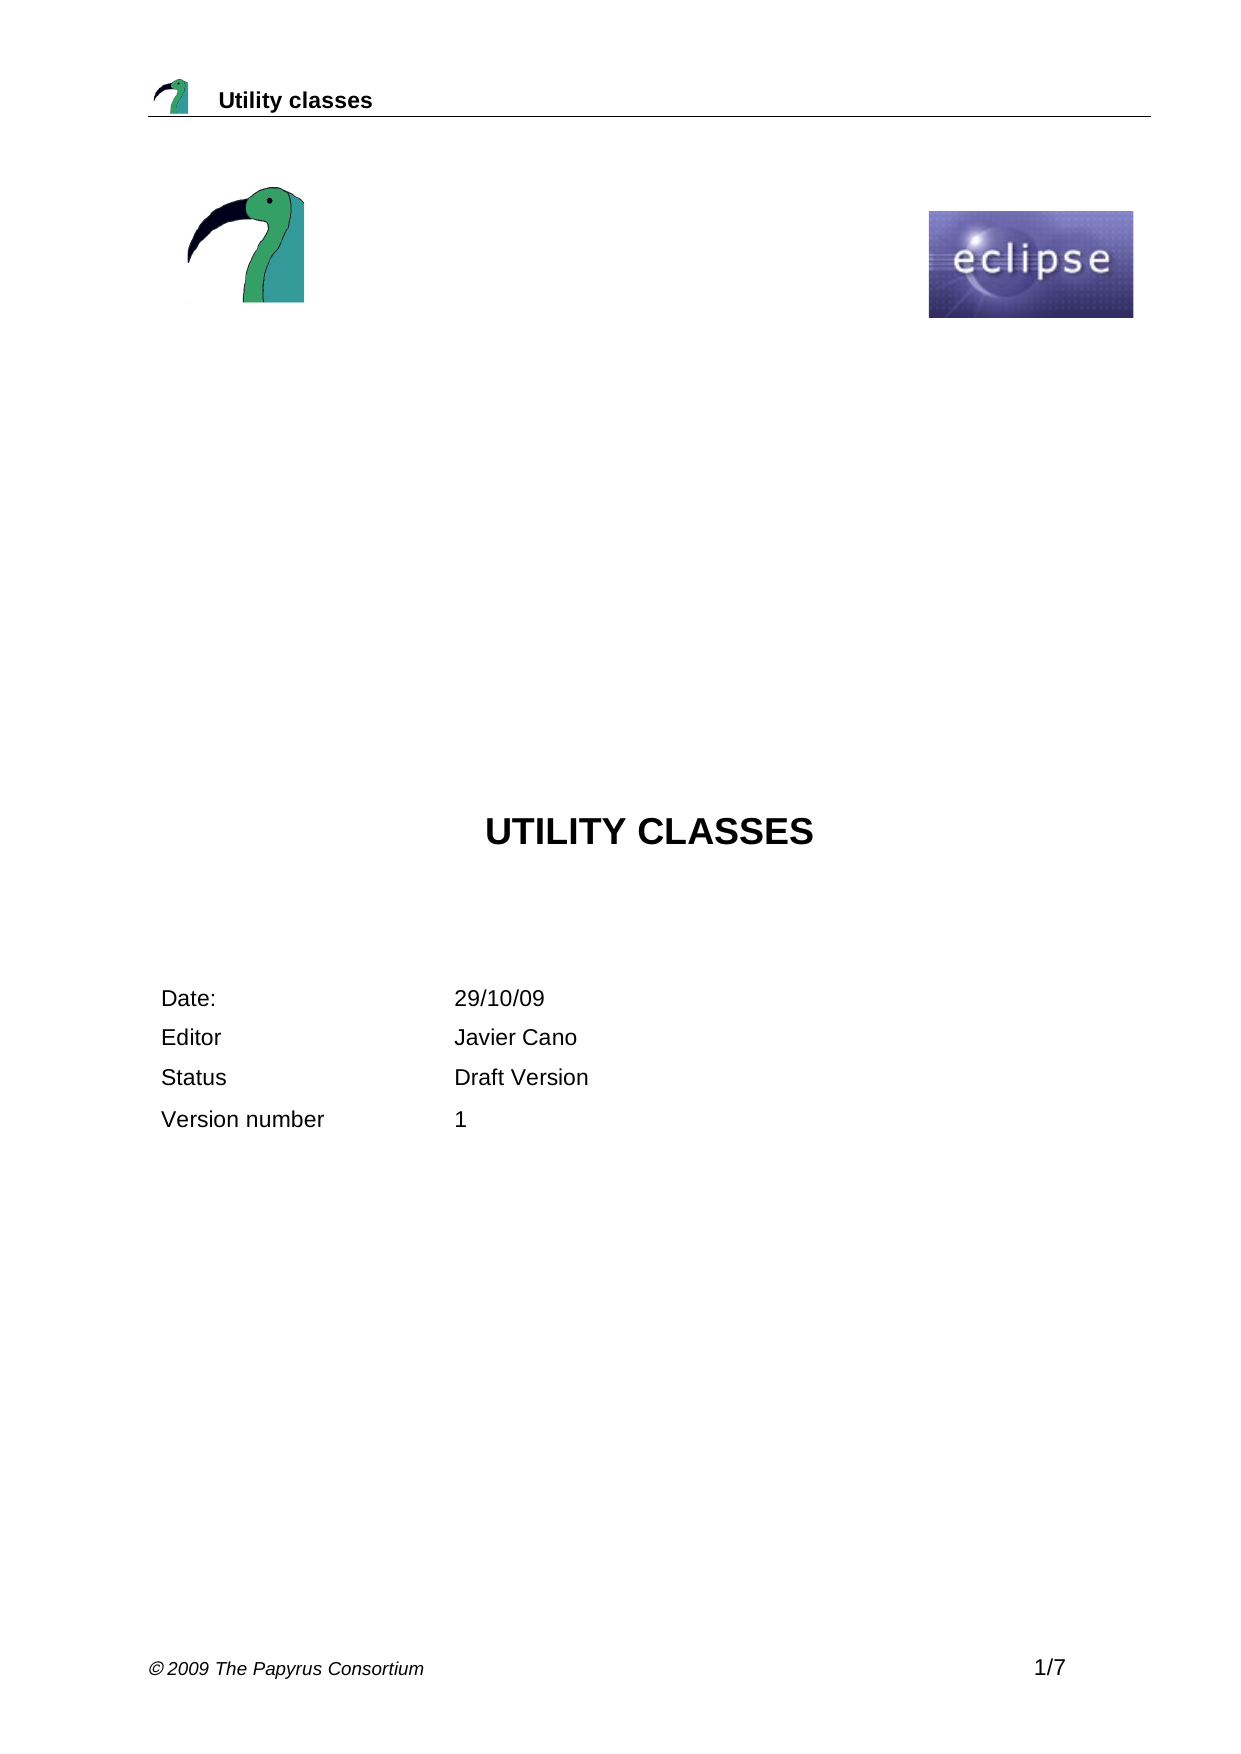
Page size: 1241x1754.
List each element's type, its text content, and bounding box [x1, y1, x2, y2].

table_header [148, 148, 1152, 366]
table_header Date: [150, 984, 443, 1024]
picture [928, 211, 1134, 318]
table_cell Javier Cano [443, 1024, 1152, 1063]
table_cell Status [150, 1063, 443, 1105]
text UTILITY CLASSES [148, 810, 1151, 853]
table_cell Draft Version [443, 1063, 1152, 1105]
table_cell Editor [150, 1024, 443, 1063]
table_header 29/10/09 [443, 984, 1152, 1024]
picture [187, 187, 305, 304]
table_cell Version number [150, 1105, 443, 1144]
table_cell 1 [443, 1105, 1152, 1144]
picture [153, 79, 189, 114]
